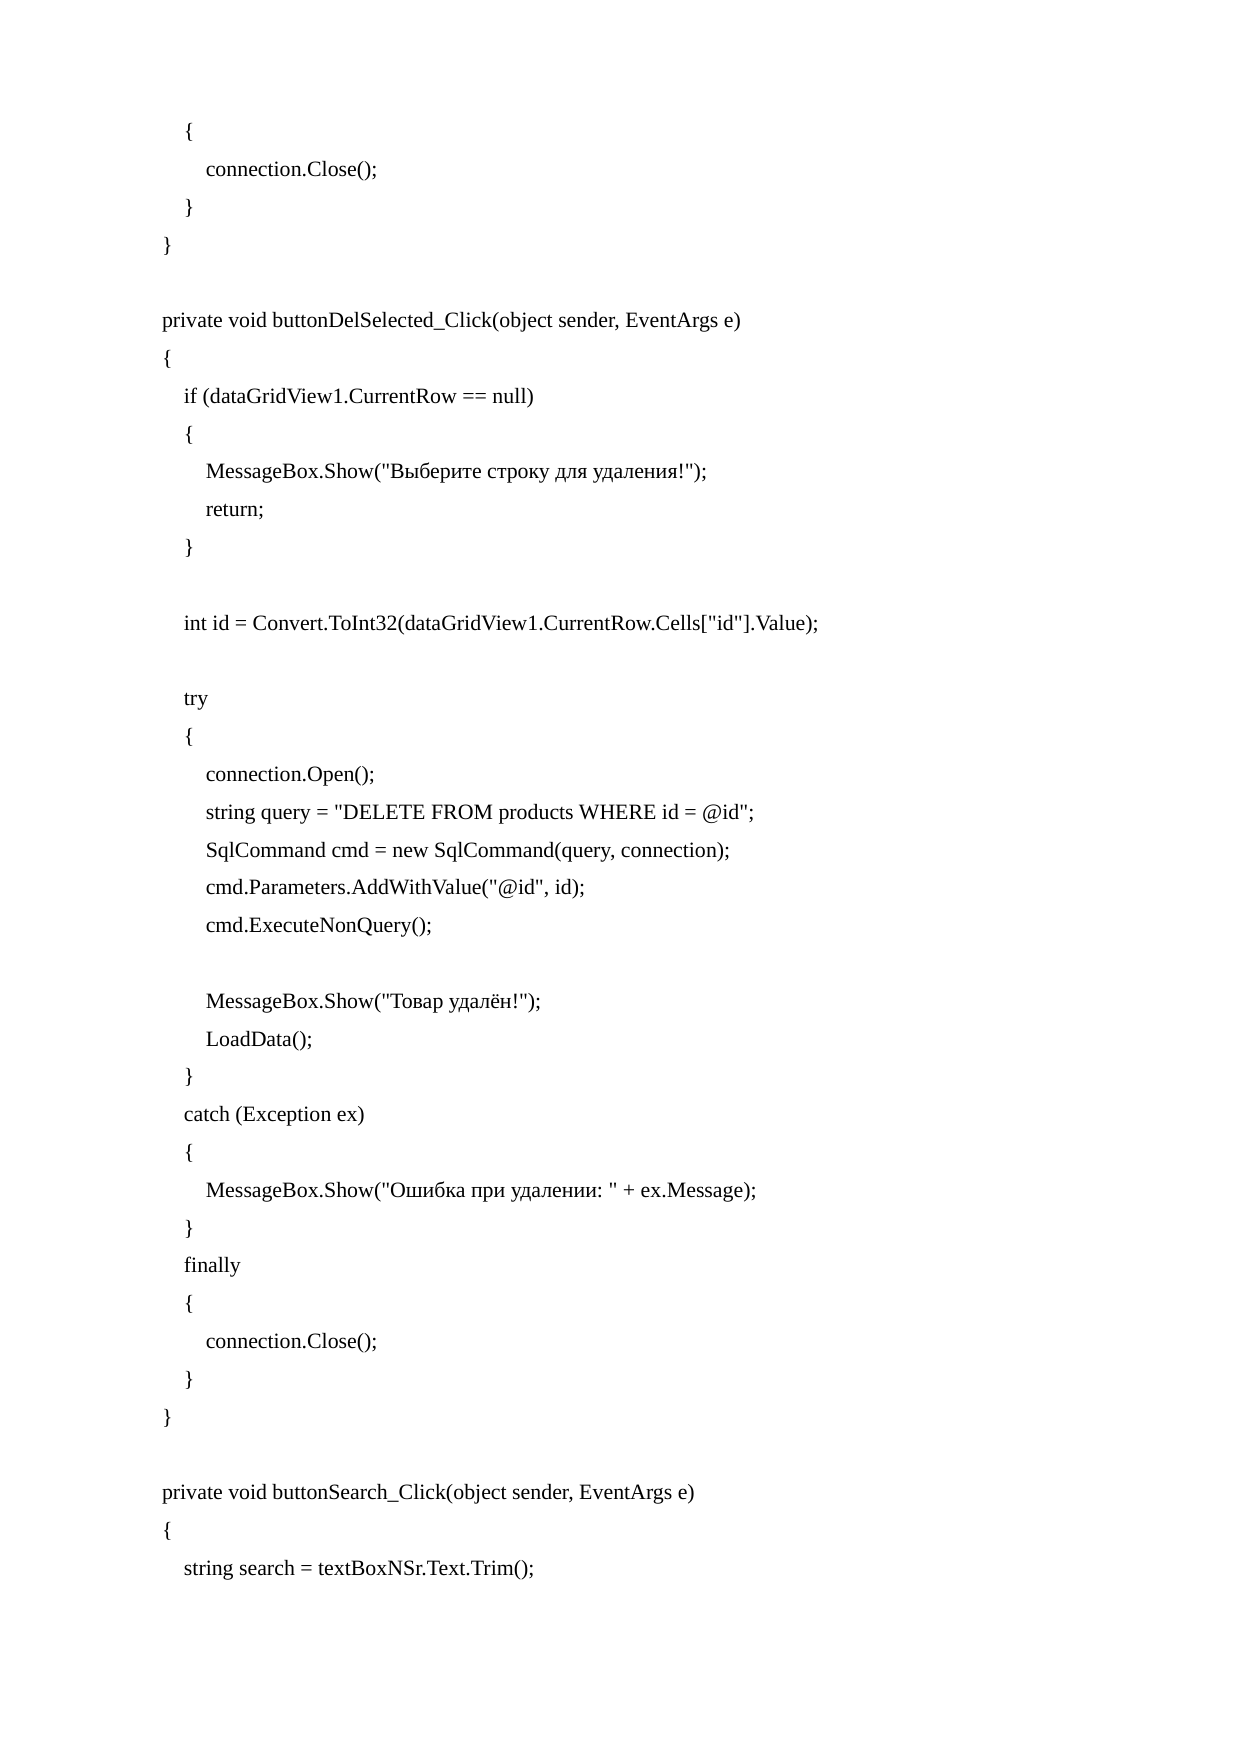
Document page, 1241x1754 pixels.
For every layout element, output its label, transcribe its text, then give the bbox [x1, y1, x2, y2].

text { [118, 723, 1122, 748]
text connection.Close(); [118, 1328, 1122, 1353]
text { [118, 1517, 1122, 1542]
text string search = textBoxNSr.Text.Trim(); [118, 1555, 1122, 1580]
text private void buttonSearch_Click(object sender, EventArgs e) [118, 1479, 1122, 1504]
text } [118, 1063, 1122, 1089]
text { [118, 345, 1122, 370]
text { [118, 1139, 1122, 1164]
text return; [118, 496, 1122, 521]
text } [118, 232, 1122, 257]
text connection.Open(); [118, 761, 1122, 786]
text } [118, 1404, 1122, 1429]
text cmd.Parameters.AddWithValue("@id", id); [118, 874, 1122, 899]
text MessageBox.Show("Выберите строку для удаления!"); [118, 458, 1122, 484]
text try [118, 685, 1122, 711]
text cmd.ExecuteNonQuery(); [118, 912, 1122, 937]
text { [118, 421, 1122, 446]
text private void buttonDelSelected_Click(object sender, EventArgs e) [118, 307, 1122, 332]
text } [118, 534, 1122, 559]
text catch (Exception ex) [118, 1101, 1122, 1126]
text } [118, 1215, 1122, 1240]
text MessageBox.Show("Ошибка при удалении: " + ex.Message); [118, 1177, 1122, 1202]
text string query = "DELETE FROM products WHERE id = @id"; [118, 799, 1122, 824]
text } [118, 194, 1122, 219]
text SqlCommand cmd = new SqlCommand(query, connection); [118, 837, 1122, 862]
text LoadData(); [118, 1026, 1122, 1051]
text { [118, 1290, 1122, 1316]
text MessageBox.Show("Товар удалён!"); [118, 988, 1122, 1013]
text int id = Convert.ToInt32(dataGridView1.CurrentRow.Cells["id"].Value); [118, 610, 1122, 635]
text finally [118, 1252, 1122, 1278]
text connection.Close(); [118, 156, 1122, 181]
text if (dataGridView1.CurrentRow == null) [118, 383, 1122, 408]
text } [118, 1366, 1122, 1391]
text { [118, 118, 1122, 143]
